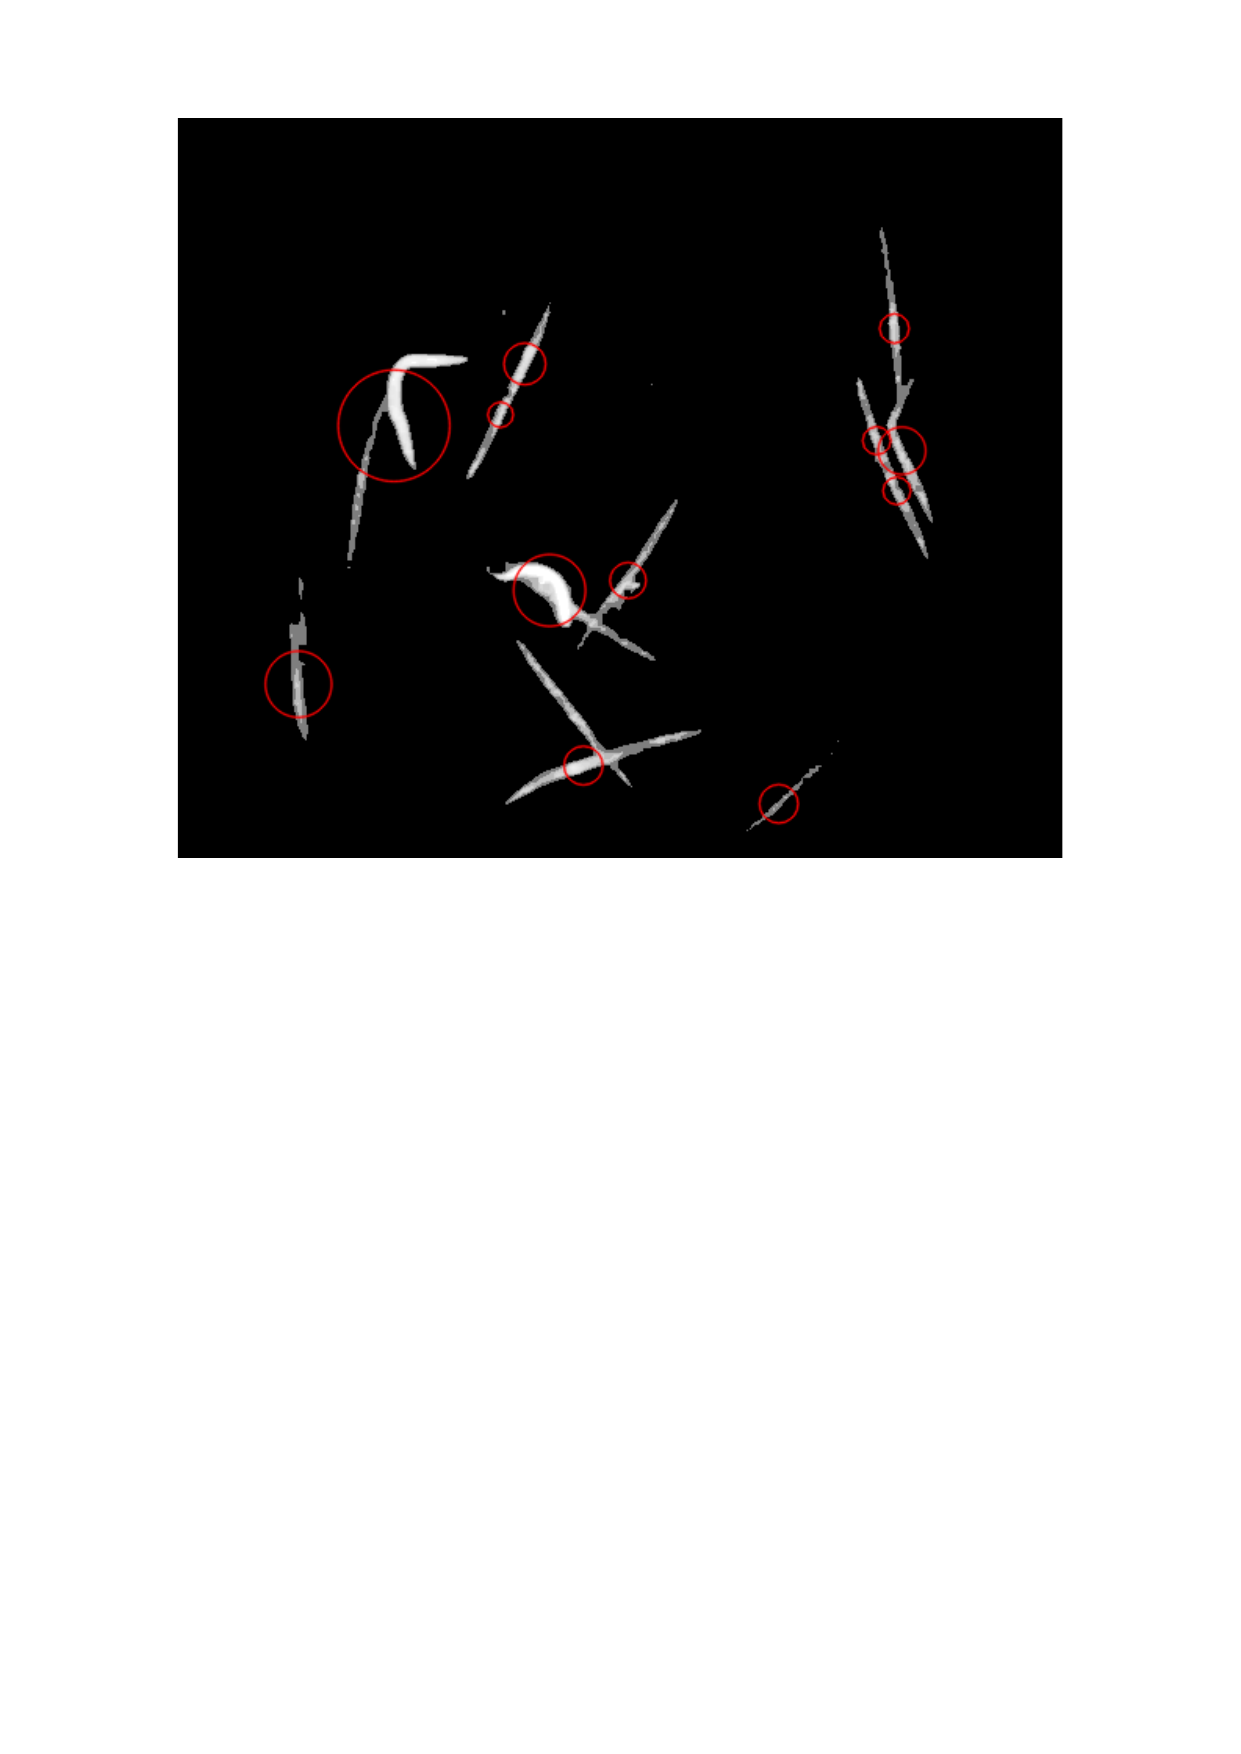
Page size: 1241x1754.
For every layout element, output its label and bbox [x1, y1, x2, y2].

picture [177, 118, 1063, 858]
